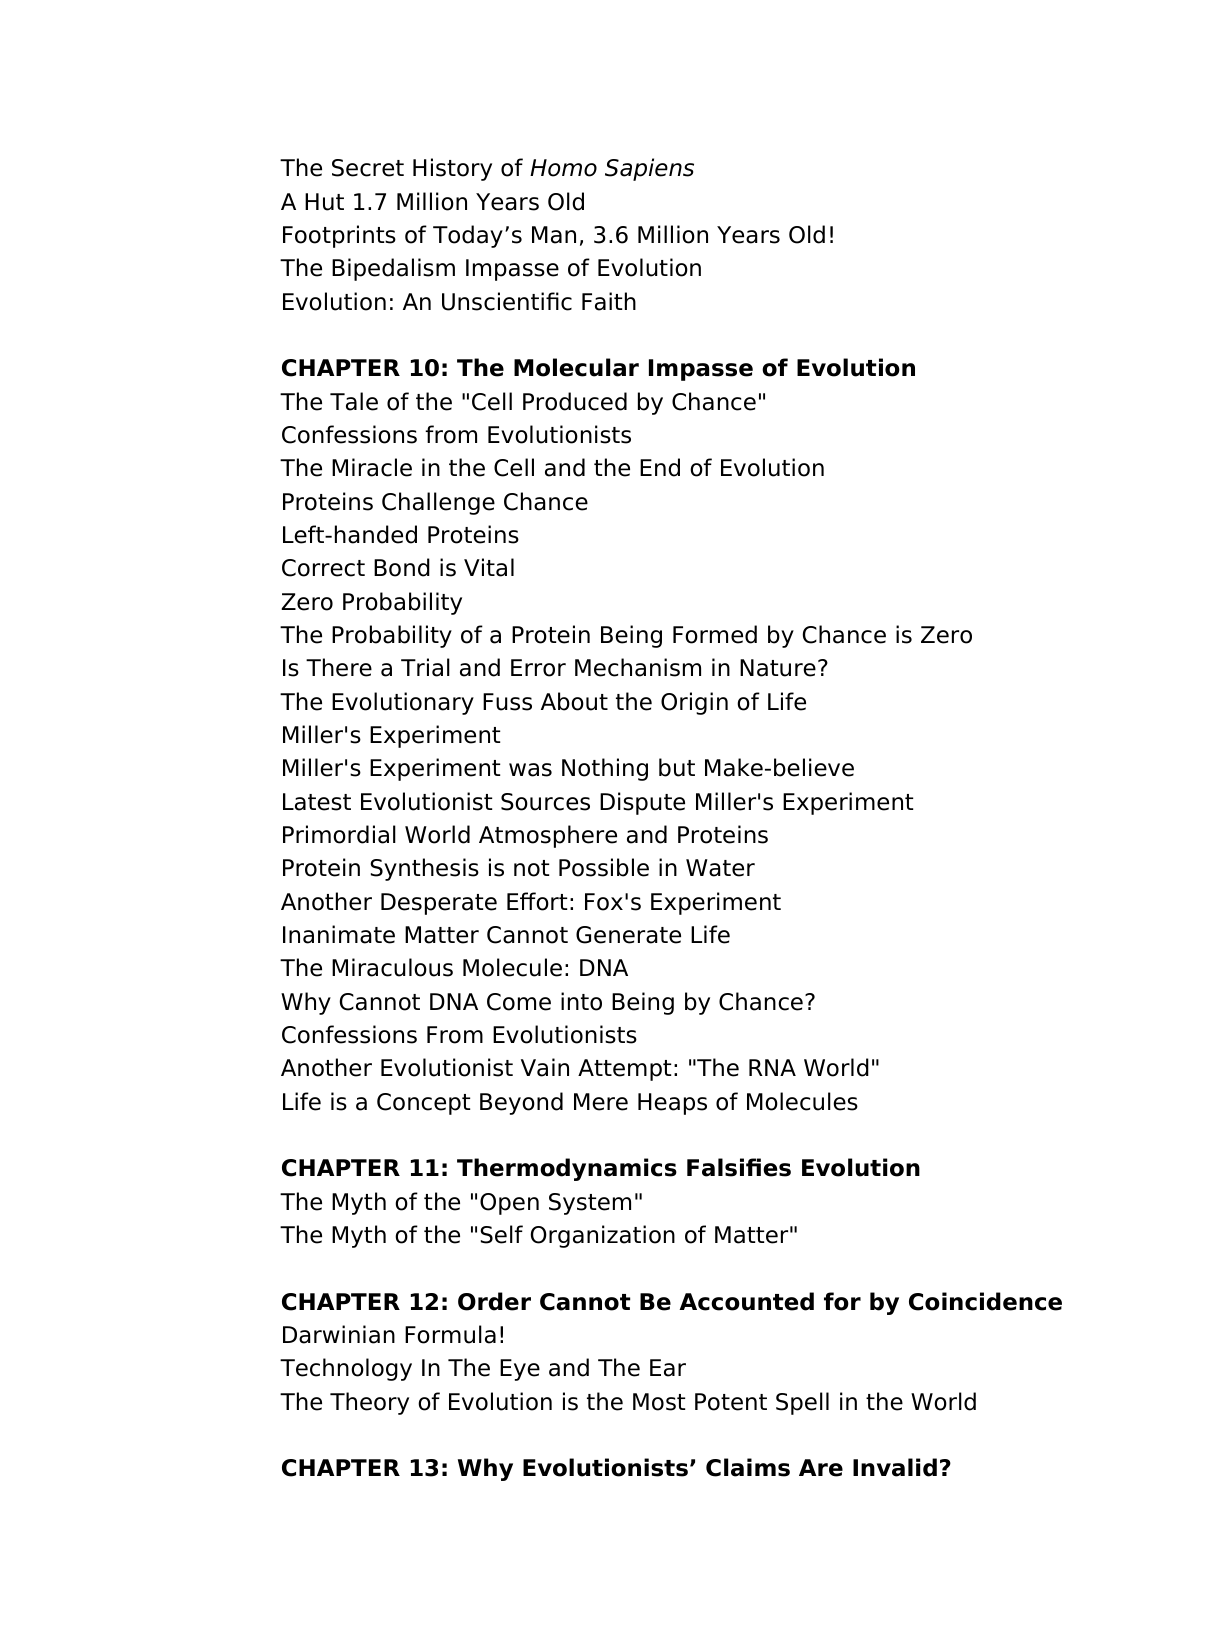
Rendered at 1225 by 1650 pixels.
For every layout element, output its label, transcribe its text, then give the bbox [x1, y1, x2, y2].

text The Miracle in the Cell and the End of Evolution [222, 450, 1075, 483]
text Another Desperate Effort: Fox's Experiment [222, 883, 1075, 917]
text The Myth of the "Self Organization of Matter" [222, 1217, 1075, 1250]
text CHAPTER 12: Order Cannot Be Accounted for by Coincidence [222, 1283, 1075, 1317]
text Is There a Trial and Error Mechanism in Nature? [222, 650, 1075, 683]
text Confessions From Evolutionists [222, 1017, 1075, 1050]
text The Bipedalism Impasse of Evolution [222, 250, 1075, 283]
text Proteins Challenge Chance [222, 483, 1075, 517]
text The Probability of a Protein Being Formed by Chance is Zero [222, 617, 1075, 650]
text Protein Synthesis is not Possible in Water [222, 850, 1075, 883]
text The Theory of Evolution is the Most Potent Spell in the World [222, 1383, 1075, 1417]
text Primordial World Atmosphere and Proteins [222, 817, 1075, 850]
text Life is a Concept Beyond Mere Heaps of Molecules [222, 1083, 1075, 1117]
text Darwinian Formula! [222, 1317, 1075, 1350]
text A Hut 1.7 Million Years Old [222, 183, 1075, 217]
text Miller's Experiment was Nothing but Make-believe [222, 750, 1075, 783]
text Inanimate Matter Cannot Generate Life [222, 917, 1075, 950]
text The Secret History of Homo Sapiens [222, 150, 1075, 183]
text The Evolutionary Fuss About the Origin of Life [222, 683, 1075, 717]
text Miller's Experiment [222, 717, 1075, 750]
text Zero Probability [222, 583, 1075, 617]
text The Myth of the "Open System" [222, 1183, 1075, 1217]
text Why Cannot DNA Come into Being by Chance? [222, 983, 1075, 1017]
text CHAPTER 10: The Molecular Impasse of Evolution [222, 350, 1075, 383]
text The Miraculous Molecule: DNA [222, 950, 1075, 983]
text Correct Bond is Vital [222, 550, 1075, 583]
text Confessions from Evolutionists [222, 417, 1075, 450]
text CHAPTER 13: Why Evolutionists’ Claims Are Invalid? [222, 1450, 1075, 1483]
text Latest Evolutionist Sources Dispute Miller's Experiment [222, 783, 1075, 817]
text Footprints of Today’s Man, 3.6 Million Years Old! [222, 217, 1075, 250]
text Left-handed Proteins [222, 517, 1075, 550]
text Evolution: An Unscientific Faith [222, 283, 1075, 317]
text The Tale of the "Cell Produced by Chance" [222, 383, 1075, 417]
text Technology In The Eye and The Ear [222, 1350, 1075, 1383]
text Another Evolutionist Vain Attempt: "The RNA World" [222, 1050, 1075, 1083]
text CHAPTER 11: Thermodynamics Falsifies Evolution [222, 1150, 1075, 1183]
